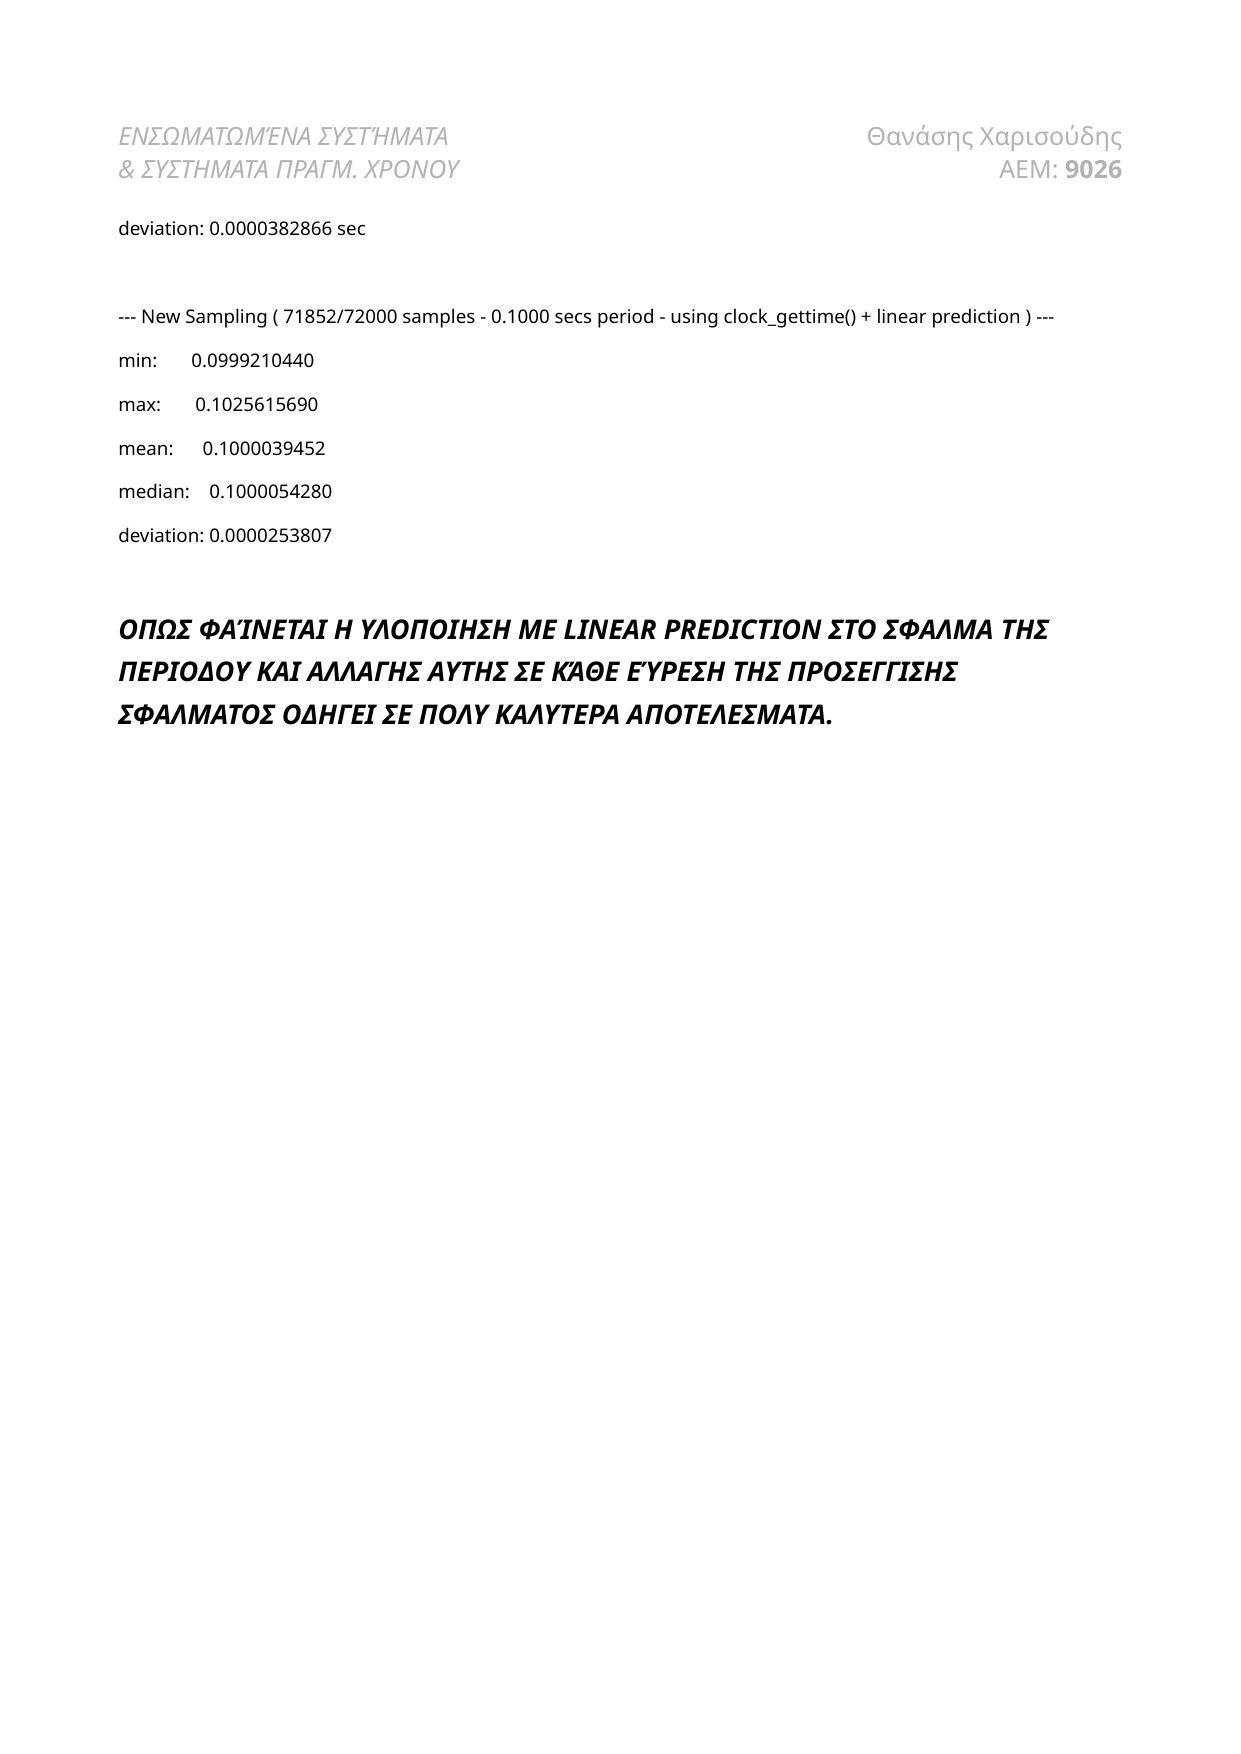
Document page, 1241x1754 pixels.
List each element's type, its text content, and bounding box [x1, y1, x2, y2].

text median: 0.1000054280 [118, 479, 1122, 504]
text --- New Sampling ( 71852/72000 samples - 0.1000 secs period - using clock_gettime() + linear prediction ) --- [118, 303, 1122, 329]
text deviation: 0.0000253807 [118, 523, 1122, 548]
text deviation: 0.0000382866 sec [118, 216, 1122, 241]
text ΟΠΩΣ ΦΑΊΝΕΤΑΙ Η ΥΛΟΠΟΙΗΣΗ ΜΕ LINEAR PREDICTION ΣΤΟ ΣΦΑΛΜΑ ΤΗΣ ΠΕΡΙΟΔΟΥ ΚΑΙ ΑΛΛΑΓΗΣ ΑΥΤΗΣ ΣΕ ΚΆΘΕ ΕΎΡΕΣΗ ΤΗΣ ΠΡΟΣΕΓΓΙΣΗΣ ΣΦΑΛΜΑΤΟΣ ΟΔΗΓΕΙ ΣΕ ΠΟΛΥ ΚΑΛΥΤΕΡΑ ΑΠΟΤΕΛΕΣΜΑΤΑ. [118, 610, 1122, 732]
text max: 0.1025615690 [118, 391, 1122, 417]
text min: 0.0999210440 [118, 347, 1122, 373]
text mean: 0.1000039452 [118, 435, 1122, 461]
